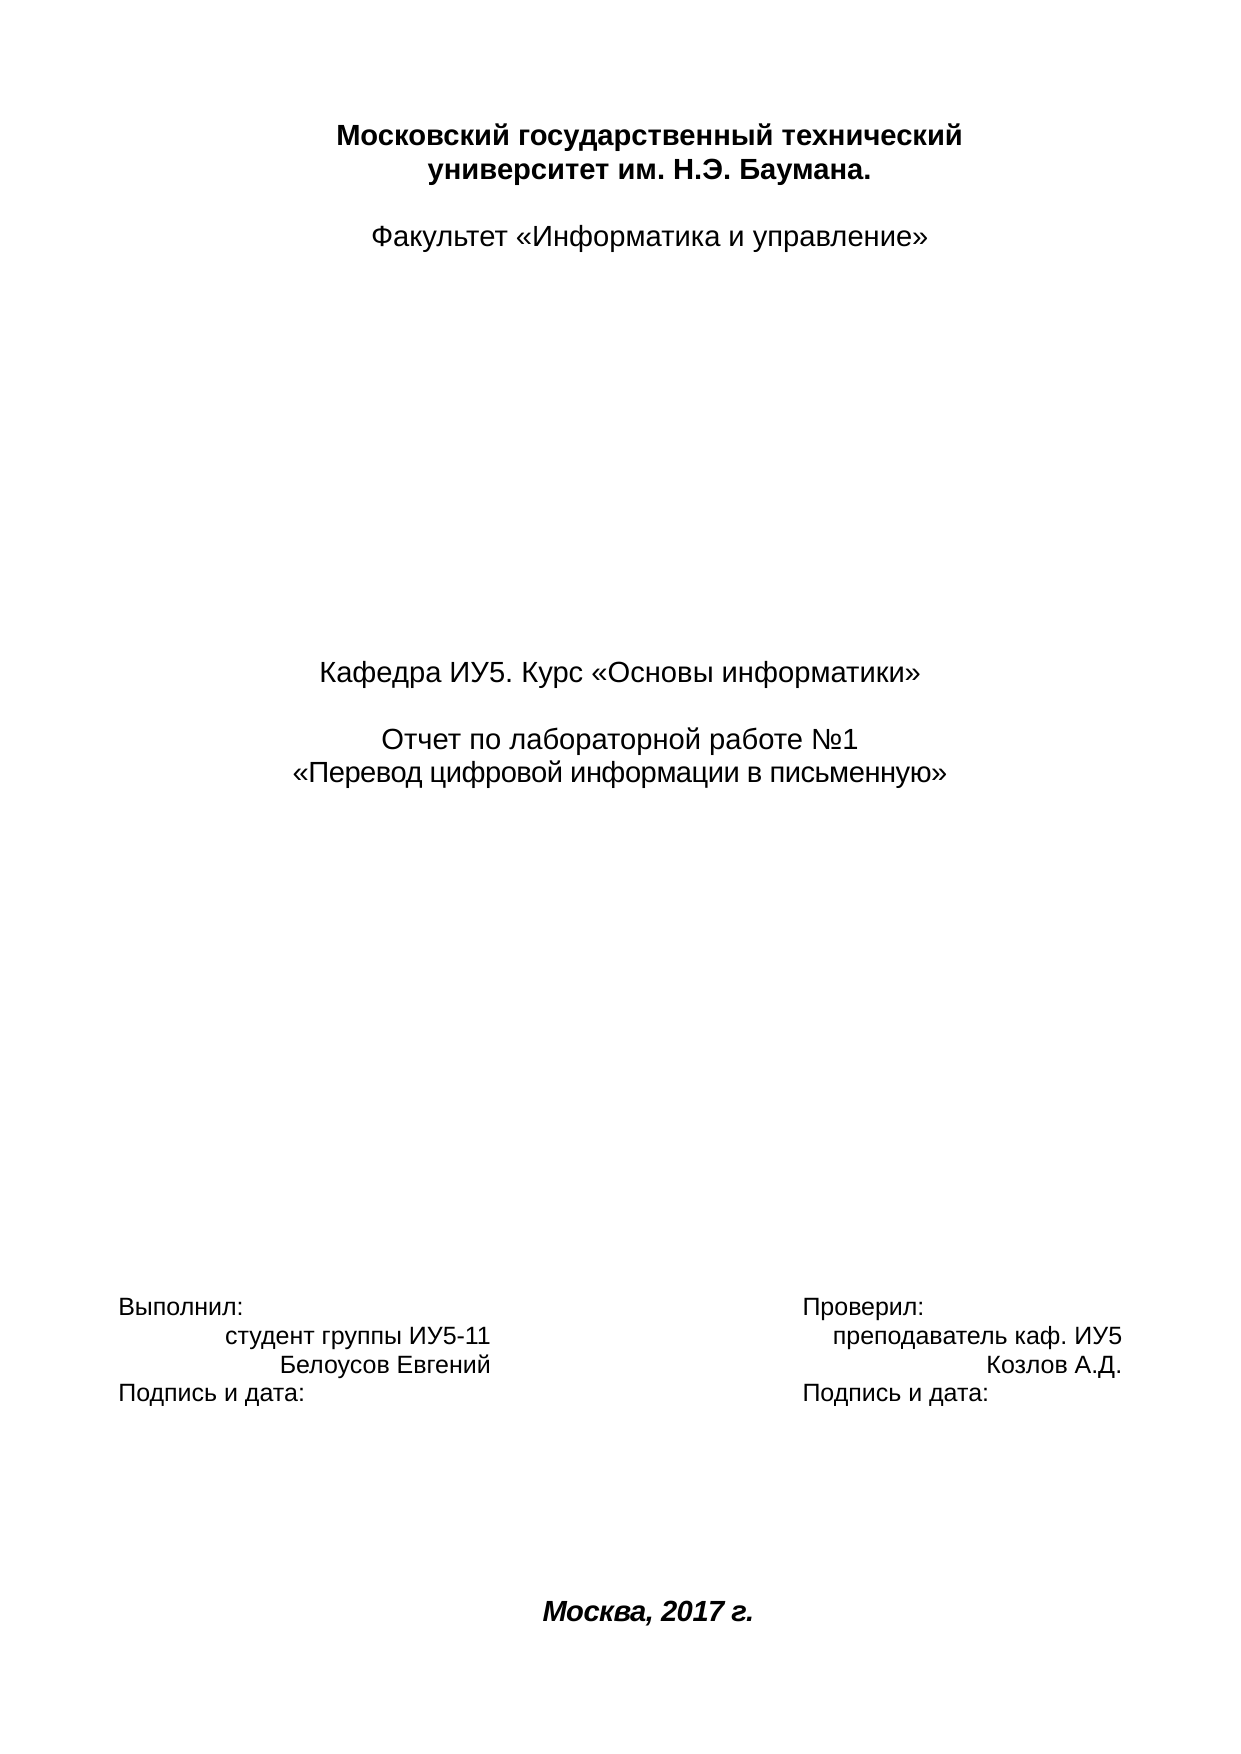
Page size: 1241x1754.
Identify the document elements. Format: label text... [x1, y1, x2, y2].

table_header Выполнил: [107, 1292, 502, 1321]
table_cell Подпись и дата: [791, 1378, 1133, 1436]
table_cell студент группы ИУ5-11 [107, 1321, 502, 1349]
text Москва, 2017 г. [118, 1594, 1122, 1627]
table_cell Белоусов Евгений [107, 1350, 502, 1378]
text Кафедра ИУ5. Курс «Основы информатики» [118, 655, 1122, 688]
text Московский государственный технический [118, 118, 1122, 152]
text университет им. Н.Э. Баумана. [118, 152, 1122, 185]
table_cell преподаватель каф. ИУ5 [791, 1321, 1133, 1349]
table_cell [502, 1321, 791, 1349]
text Отчет по лабораторной работе №1 [118, 722, 1122, 755]
table_cell [502, 1350, 791, 1378]
table_header Проверил: [791, 1292, 1133, 1321]
text «Перевод цифровой информации в письменную» [118, 755, 1122, 789]
table_cell Подпись и дата: [107, 1378, 502, 1436]
text Факультет «Информатика и управление» [118, 219, 1122, 252]
table_header [502, 1292, 791, 1321]
table_cell Козлов А.Д. [791, 1350, 1133, 1378]
table_cell [502, 1378, 791, 1436]
